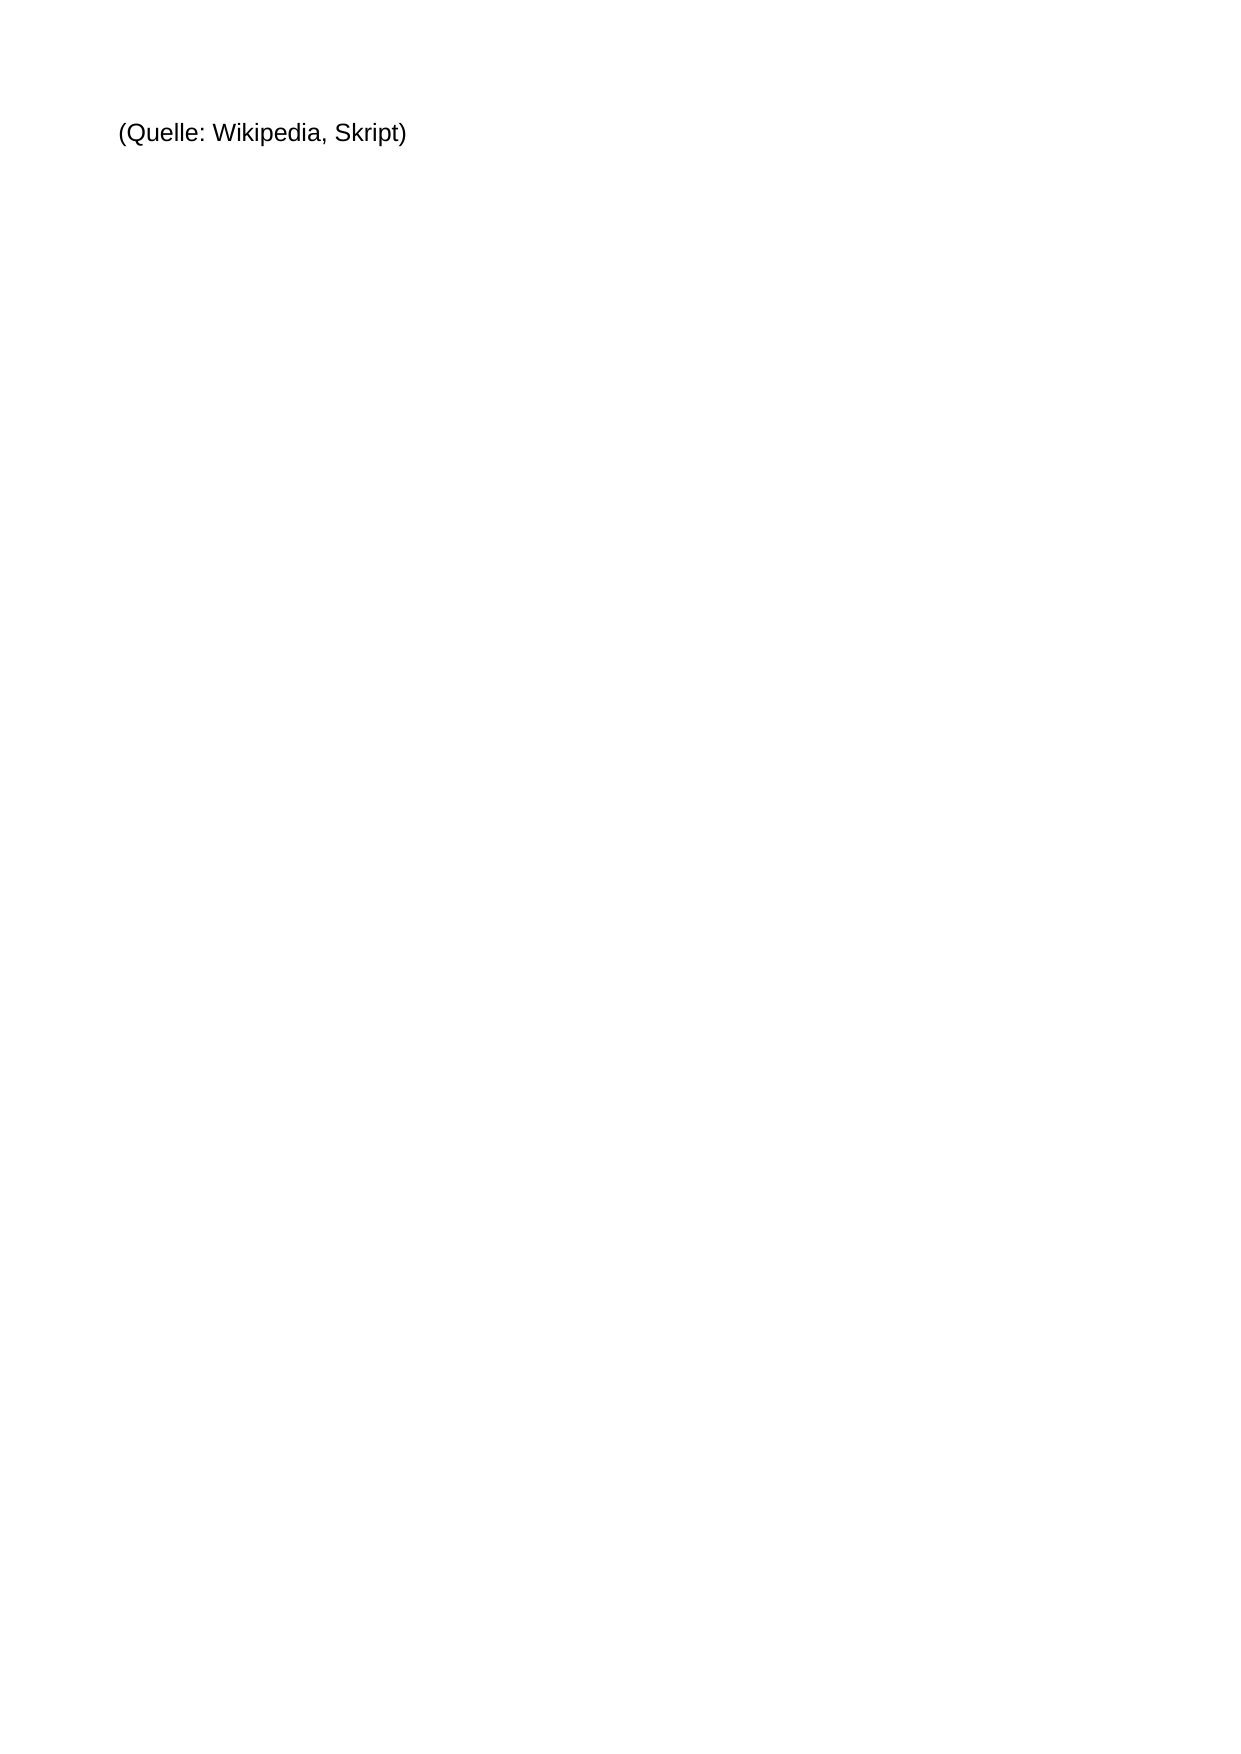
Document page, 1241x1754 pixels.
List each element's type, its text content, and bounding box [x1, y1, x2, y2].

text (Quelle: Wikipedia, Skript) [118, 118, 1122, 147]
